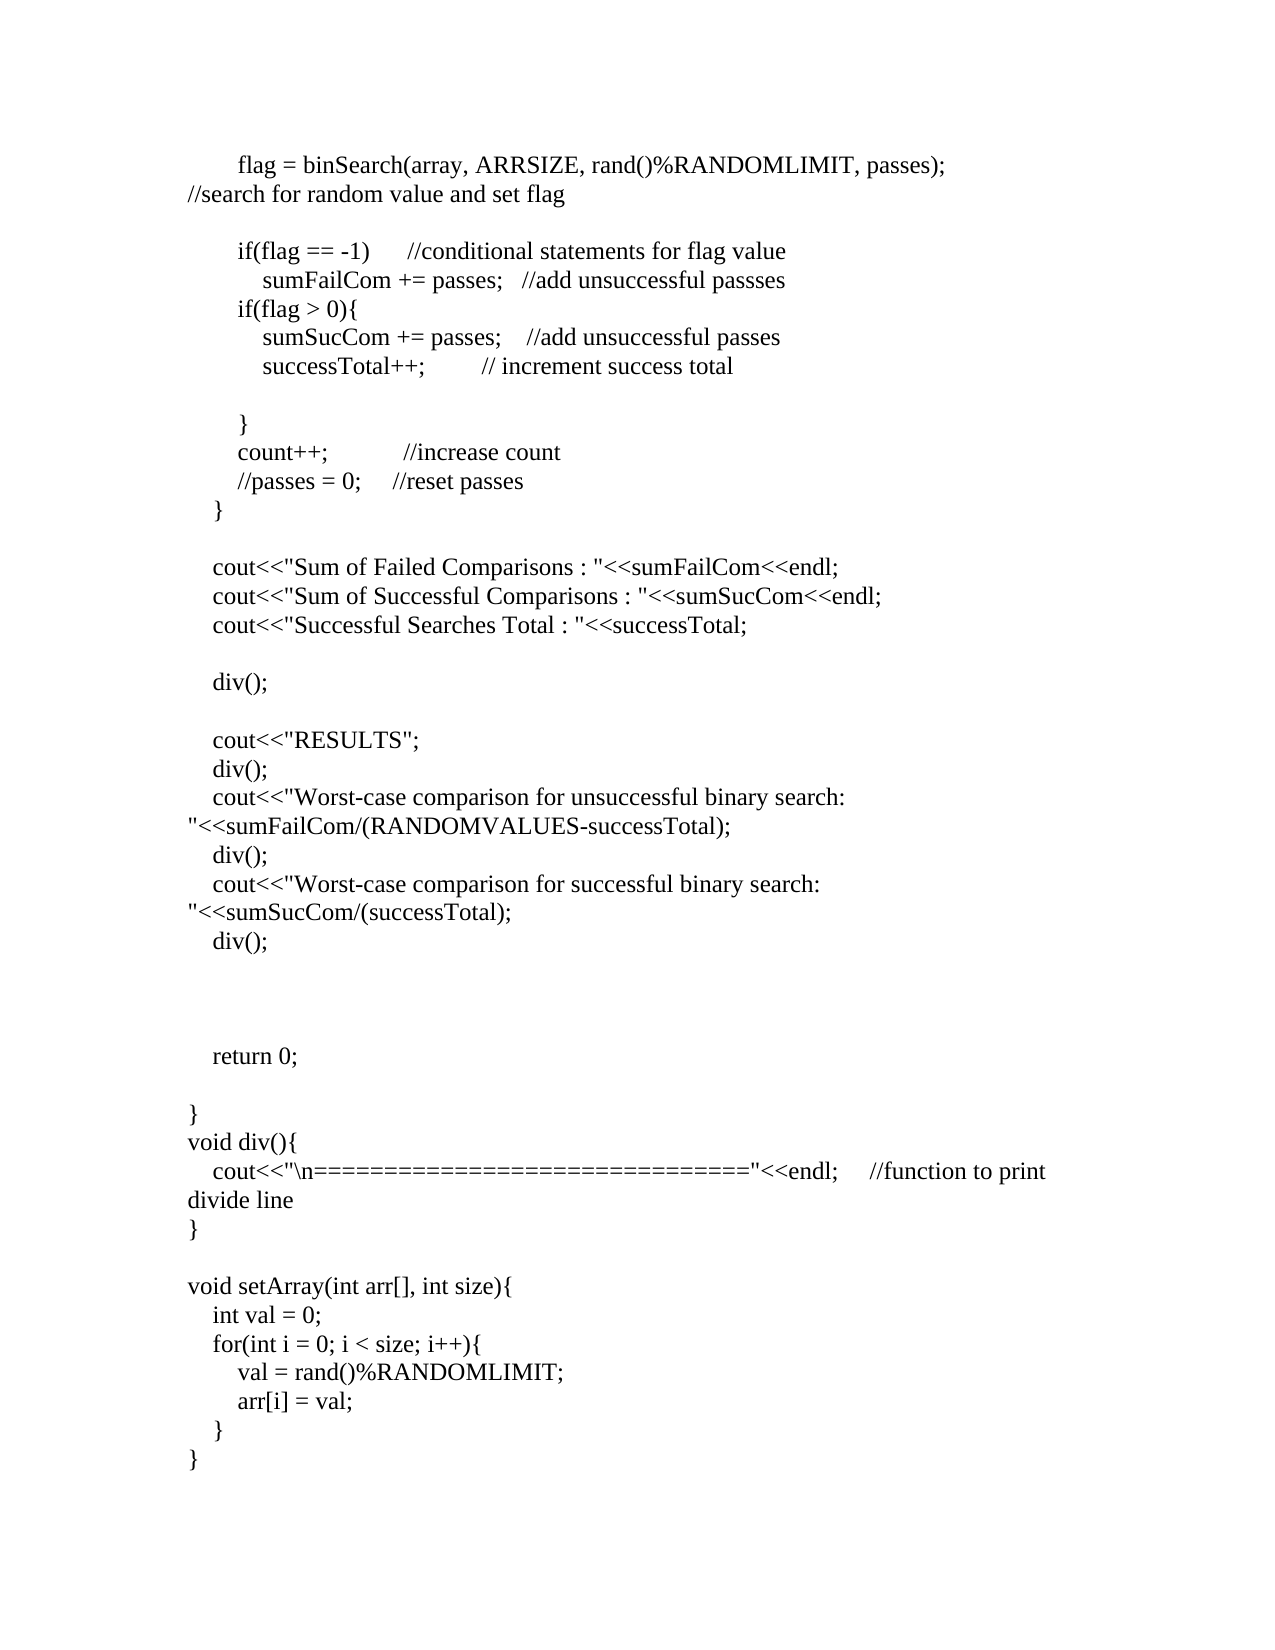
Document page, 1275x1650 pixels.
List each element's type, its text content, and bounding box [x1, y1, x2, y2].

text cout<<"\n==============================="<<endl; //function to print divide line [187, 1156, 1087, 1214]
text cout<<"Sum of Failed Comparisons : "<<sumFailCom<<endl; [187, 552, 1087, 581]
text cout<<"Successful Searches Total : "<<successTotal; [187, 610, 1087, 639]
text if(flag > 0){ [187, 294, 1087, 322]
text successTotal++; // increment success total [187, 351, 1087, 380]
text div(); [187, 926, 1087, 955]
text } [187, 409, 1087, 437]
text cout<<"RESULTS"; [187, 725, 1087, 754]
text if(flag == -1) //conditional statements for flag value [187, 236, 1087, 265]
text return 0; [187, 1041, 1087, 1070]
text int val = 0; [187, 1300, 1087, 1329]
text cout<<"Sum of Successful Comparisons : "<<sumSucCom<<endl; [187, 581, 1087, 610]
text div(); [187, 840, 1087, 869]
text sumSucCom += passes; //add unsuccessful passes [187, 322, 1087, 351]
text flag = binSearch(array, ARRSIZE, rand()%RANDOMLIMIT, passes); //search for random value and set flag [187, 150, 1087, 207]
text void setArray(int arr[], int size){ [187, 1271, 1087, 1300]
text count++; //increase count [187, 437, 1087, 466]
text cout<<"Worst-case comparison for successful binary search: "<<sumSucCom/(successTotal); [187, 869, 1087, 926]
text cout<<"Worst-case comparison for unsuccessful binary search: "<<sumFailCom/(RANDOMVALUES-successTotal); [187, 782, 1087, 840]
text arr[i] = val; [187, 1386, 1087, 1415]
text div(); [187, 667, 1087, 696]
text } [187, 1415, 1087, 1444]
text for(int i = 0; i < size; i++){ [187, 1329, 1087, 1357]
text } [187, 1099, 1087, 1127]
text val = rand()%RANDOMLIMIT; [187, 1357, 1087, 1386]
text } [187, 1214, 1087, 1242]
text div(); [187, 754, 1087, 782]
text //passes = 0; //reset passes [187, 466, 1087, 495]
text void div(){ [187, 1127, 1087, 1156]
text sumFailCom += passes; //add unsuccessful passses [187, 265, 1087, 294]
text } [187, 1444, 1087, 1472]
text } [187, 495, 1087, 524]
